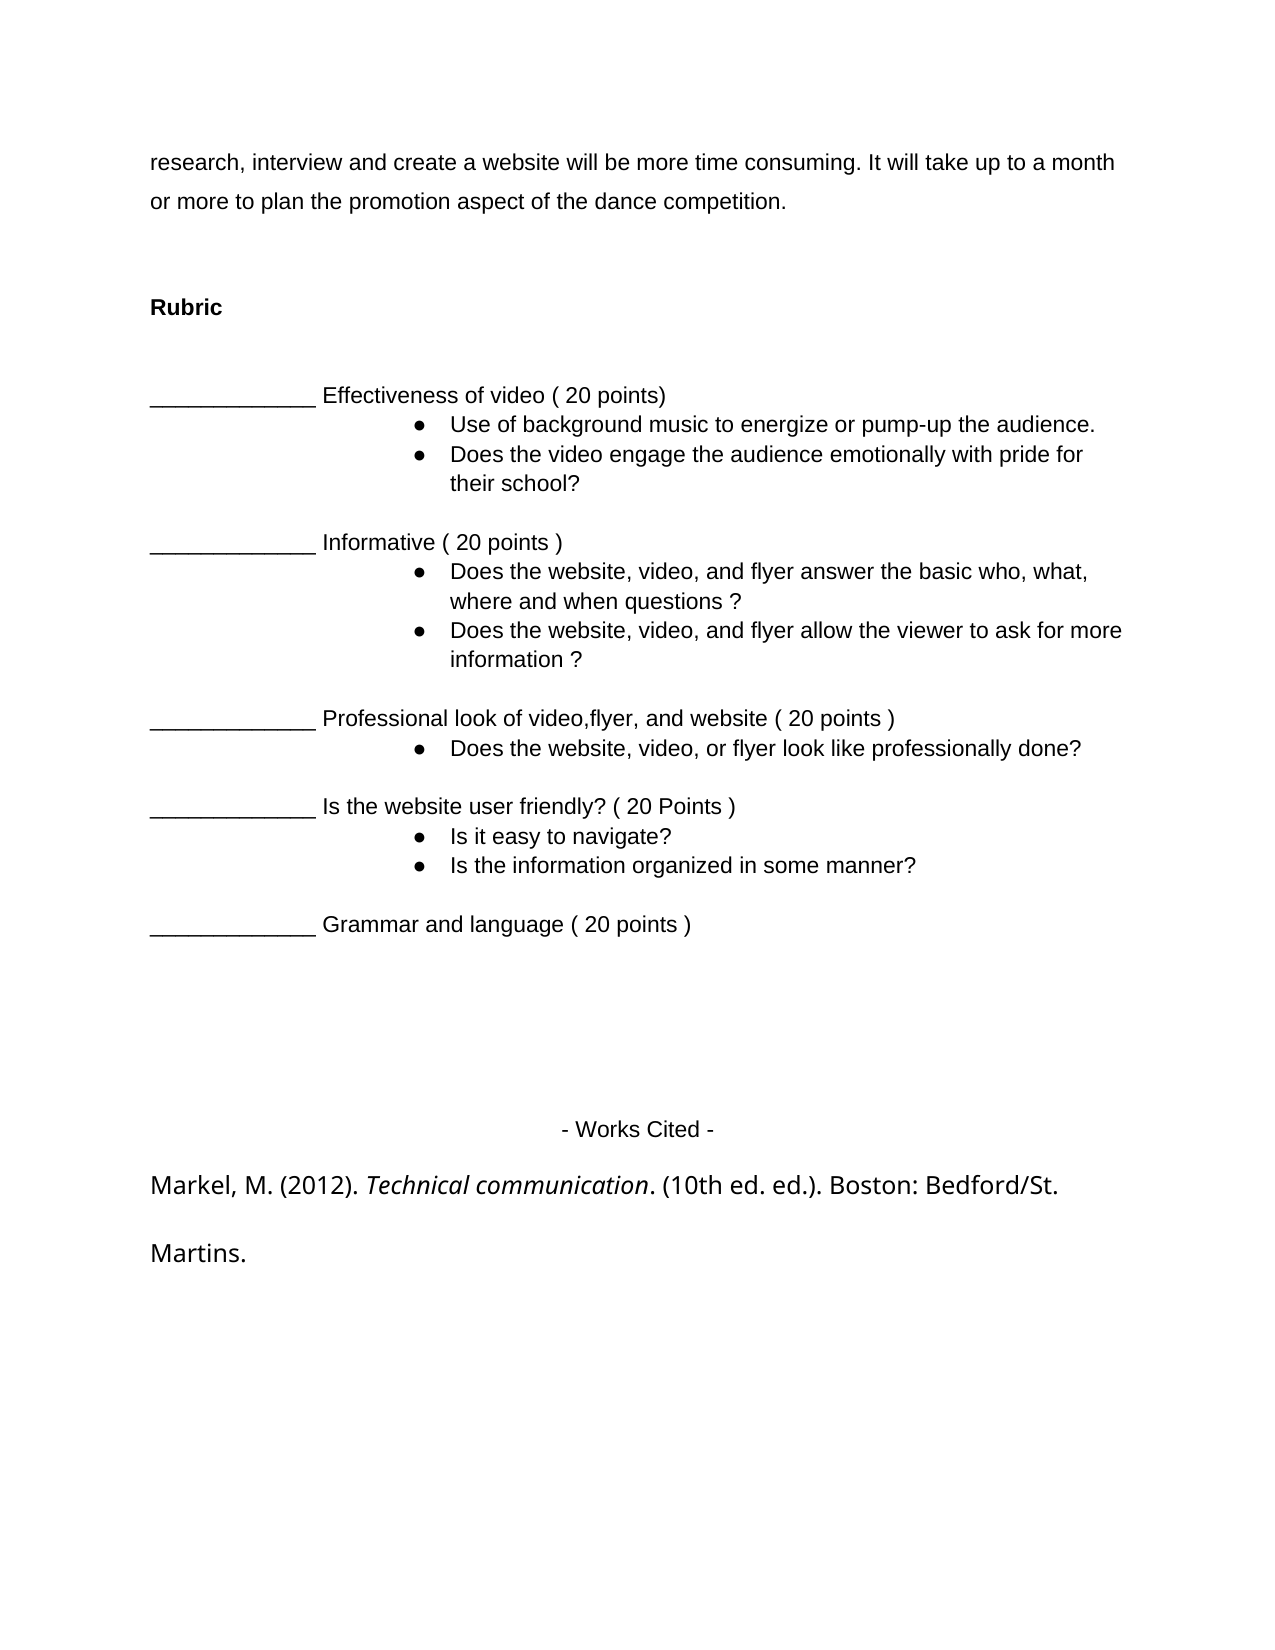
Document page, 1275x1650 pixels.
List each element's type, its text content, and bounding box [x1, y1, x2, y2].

text _____________ Informative ( 20 points ) [150, 530, 1125, 555]
text - Works Cited - [150, 1117, 1125, 1142]
text _____________ Is the website user friendly? ( 20 Points ) [150, 794, 1125, 820]
list Use of background music to energize or pump-up the audience. [412, 412, 1125, 438]
list Is it easy to navigate? [412, 823, 1125, 849]
text Rubric [150, 295, 1125, 320]
list Does the website, video, or flyer look like professionally done? [412, 735, 1125, 761]
list Does the website, video, and flyer allow the viewer to ask for more information ? [412, 618, 1125, 673]
text _____________ Grammar and language ( 20 points ) [150, 912, 1125, 937]
list Is the information organized in some manner? [412, 853, 1125, 878]
list Does the website, video, and flyer answer the basic who, what, where and when questions ? [412, 559, 1125, 614]
list Does the video engage the audience emotionally with pride for their school? [412, 442, 1125, 497]
text research, interview and create a website will be more time consuming. It will take up to a month or more to plan the promotion aspect of the dance competition. [150, 150, 1125, 214]
text _____________ Effectiveness of video ( 20 points) [150, 383, 1125, 408]
text Markel, M. (2012). Technical communication. (10th ed. ed.). Boston: Bedford/St. Martins. [150, 1168, 1125, 1270]
text _____________ Professional look of video,flyer, and website ( 20 points ) [150, 706, 1125, 732]
